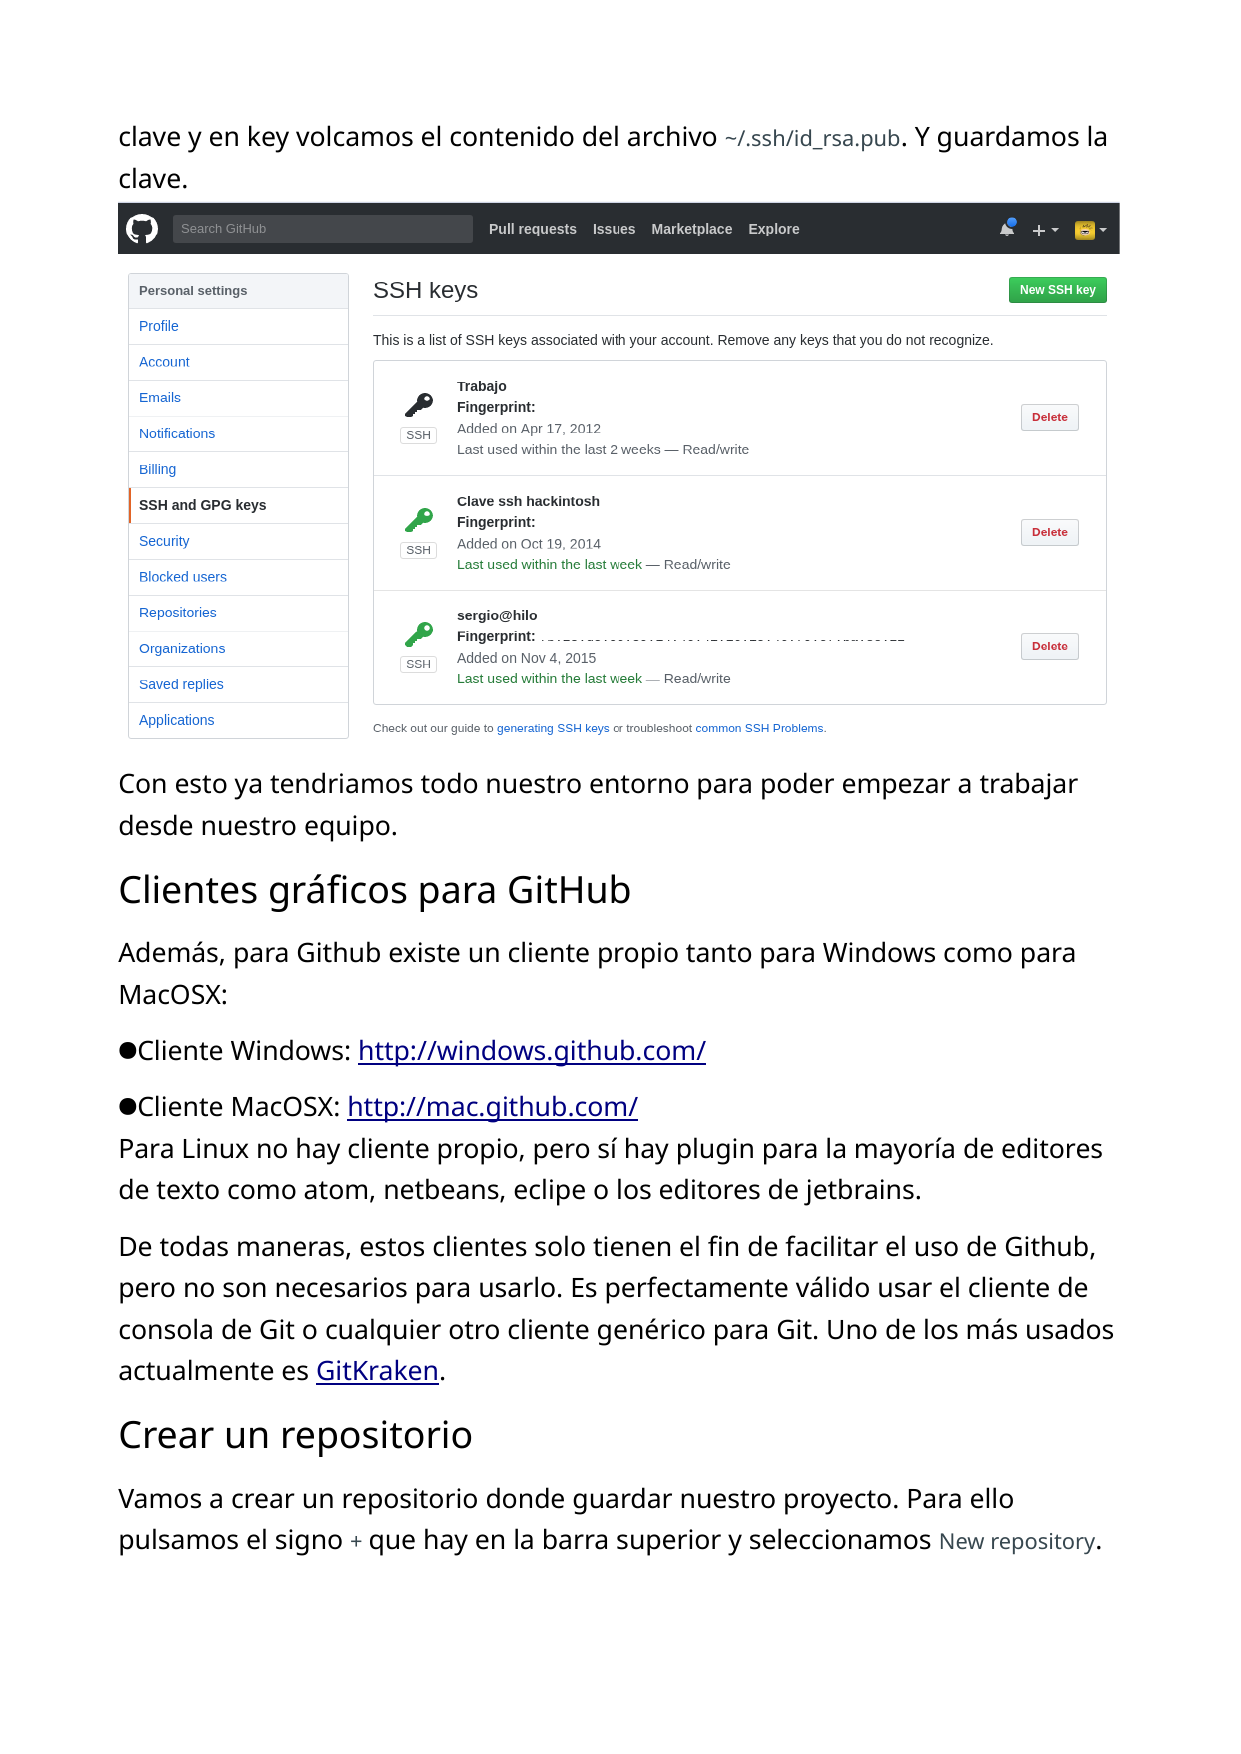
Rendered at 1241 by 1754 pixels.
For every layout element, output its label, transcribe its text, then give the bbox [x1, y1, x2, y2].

list Cliente Windows: http://windows.github.com/ [118, 1032, 1122, 1068]
text clave y en key volcamos el contenido del archivo ~/.ssh/id_rsa.pub. Y guardamos la clave. [118, 118, 1122, 196]
picture [118, 201, 1120, 747]
text Para Linux no hay cliente propio, pero sí hay plugin para la mayoría de editores de texto como atom, netbeans, eclipe o los editores de jetbrains. [118, 1130, 1122, 1207]
text Además, para Github existe un cliente propio tanto para Windows como para MacOSX: [118, 934, 1122, 1012]
text Vamos a crear un repositorio donde guardar nuestro proyecto. Para ello pulsamos el signo + que hay en la barra superior y seleccionamos New repository. [118, 1480, 1122, 1557]
text De todas maneras, estos clientes solo tienen el fin de facilitar el uso de Github, pero no son necesarios para usarlo. Es perfectamente válido usar el cliente de consola de Git o cualquier otro cliente genérico para Git. Uno de los más usados actualmente es GitKraken. [118, 1227, 1122, 1388]
text Con esto ya tendriamos todo nuestro entorno para poder empezar a trabajar desde nuestro equipo. [118, 765, 1122, 843]
subtitle Crear un repositorio [118, 1408, 1122, 1459]
list Cliente MacOSX: http://mac.github.com/ [118, 1088, 1122, 1124]
subtitle Clientes gráficos para GitHub [118, 863, 1122, 914]
